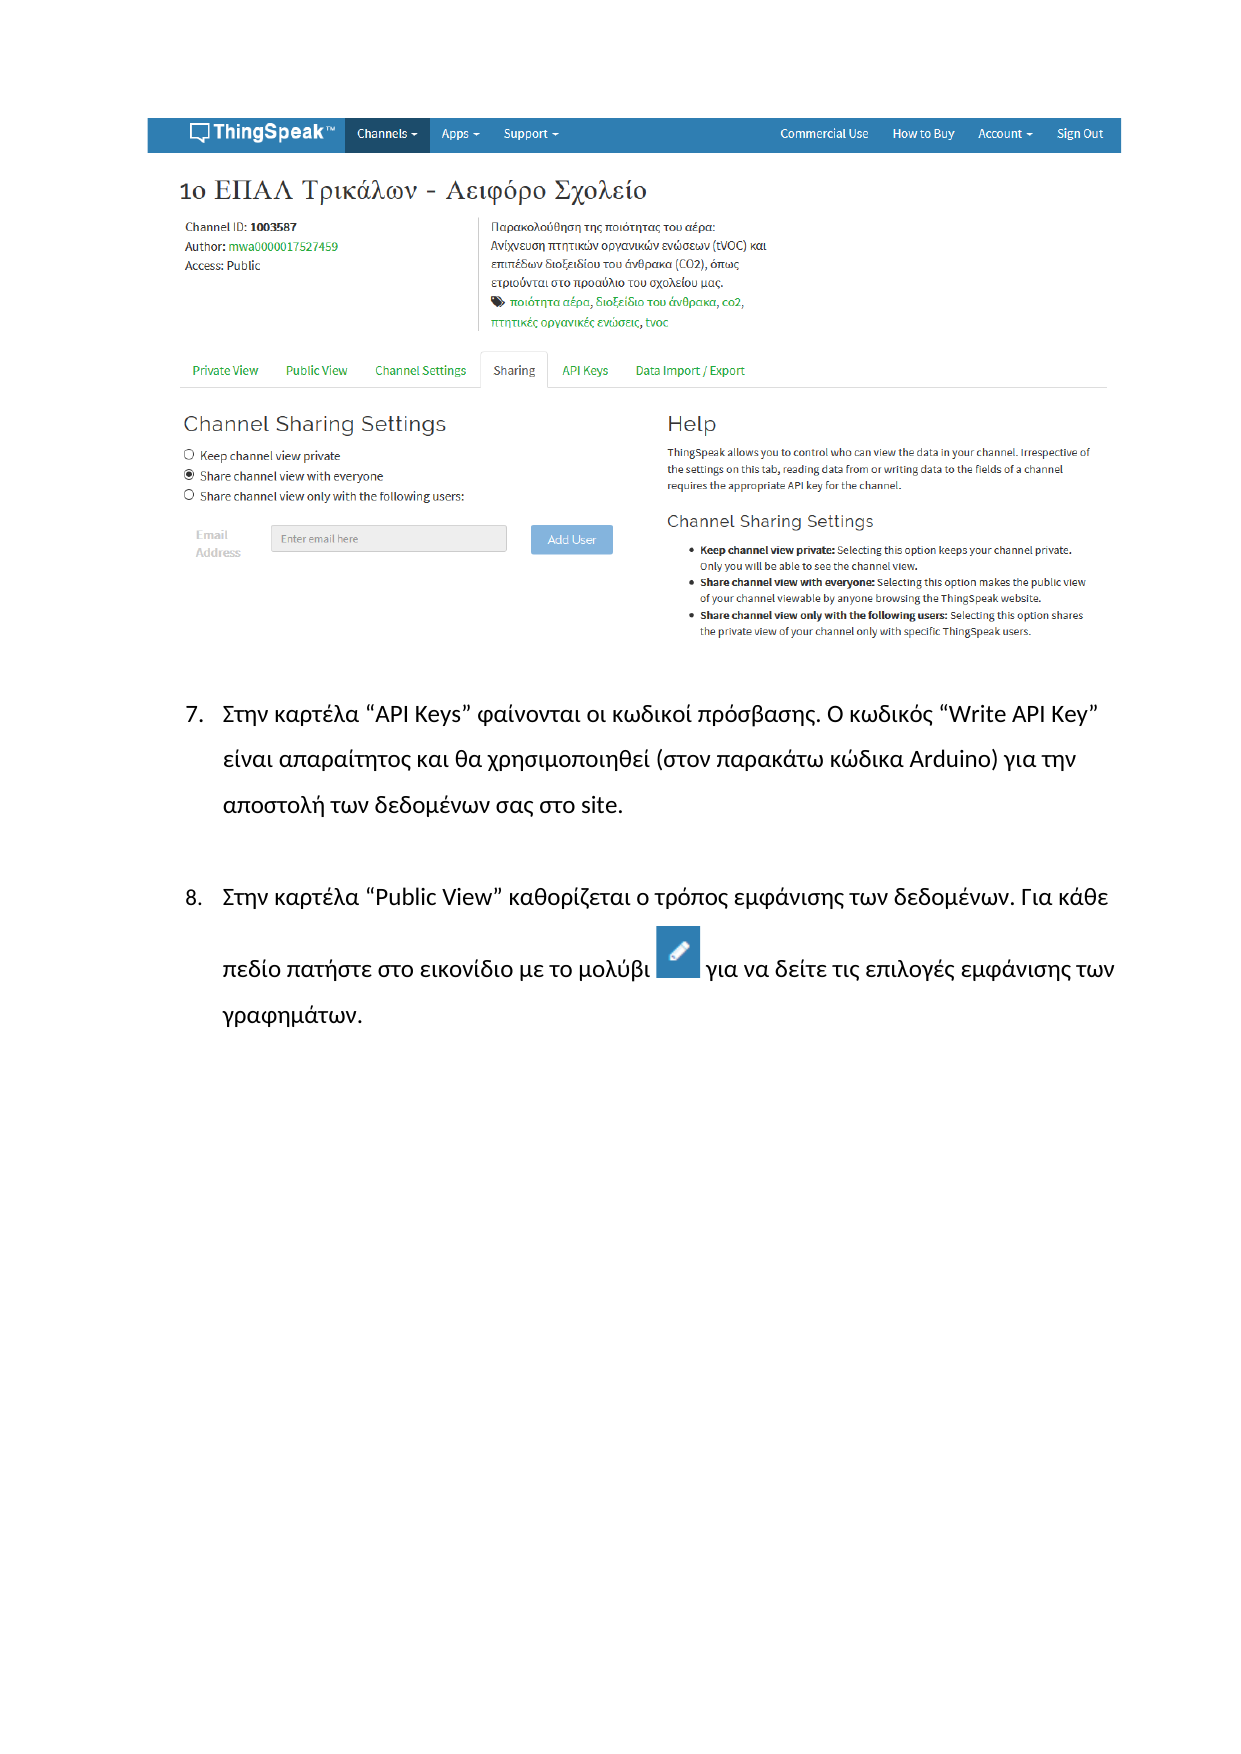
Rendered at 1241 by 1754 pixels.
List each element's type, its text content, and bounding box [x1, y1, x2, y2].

list Στην καρτέλα “Public View” καθορίζεται ο τρόπος εμφάνισης των δεδομένων. Για κάθε πεδίο πατήστε στο εικονίδιο με το μολύβι για να δείτε τις επιλογές εμφάνισης των γραφημάτων. [185, 881, 1122, 1030]
picture [656, 926, 701, 978]
list Στην καρτέλα “API Keys” φαίνονται οι κωδικοί πρόσβασης. Ο κωδικός “Write API Key” είναι απαραίτητος και θα χρησιμοποιηθεί (στον παρακάτω κώδικα Arduino) για την αποστολή των δεδομένων σας στο site. [185, 698, 1122, 820]
picture [147, 118, 1122, 684]
